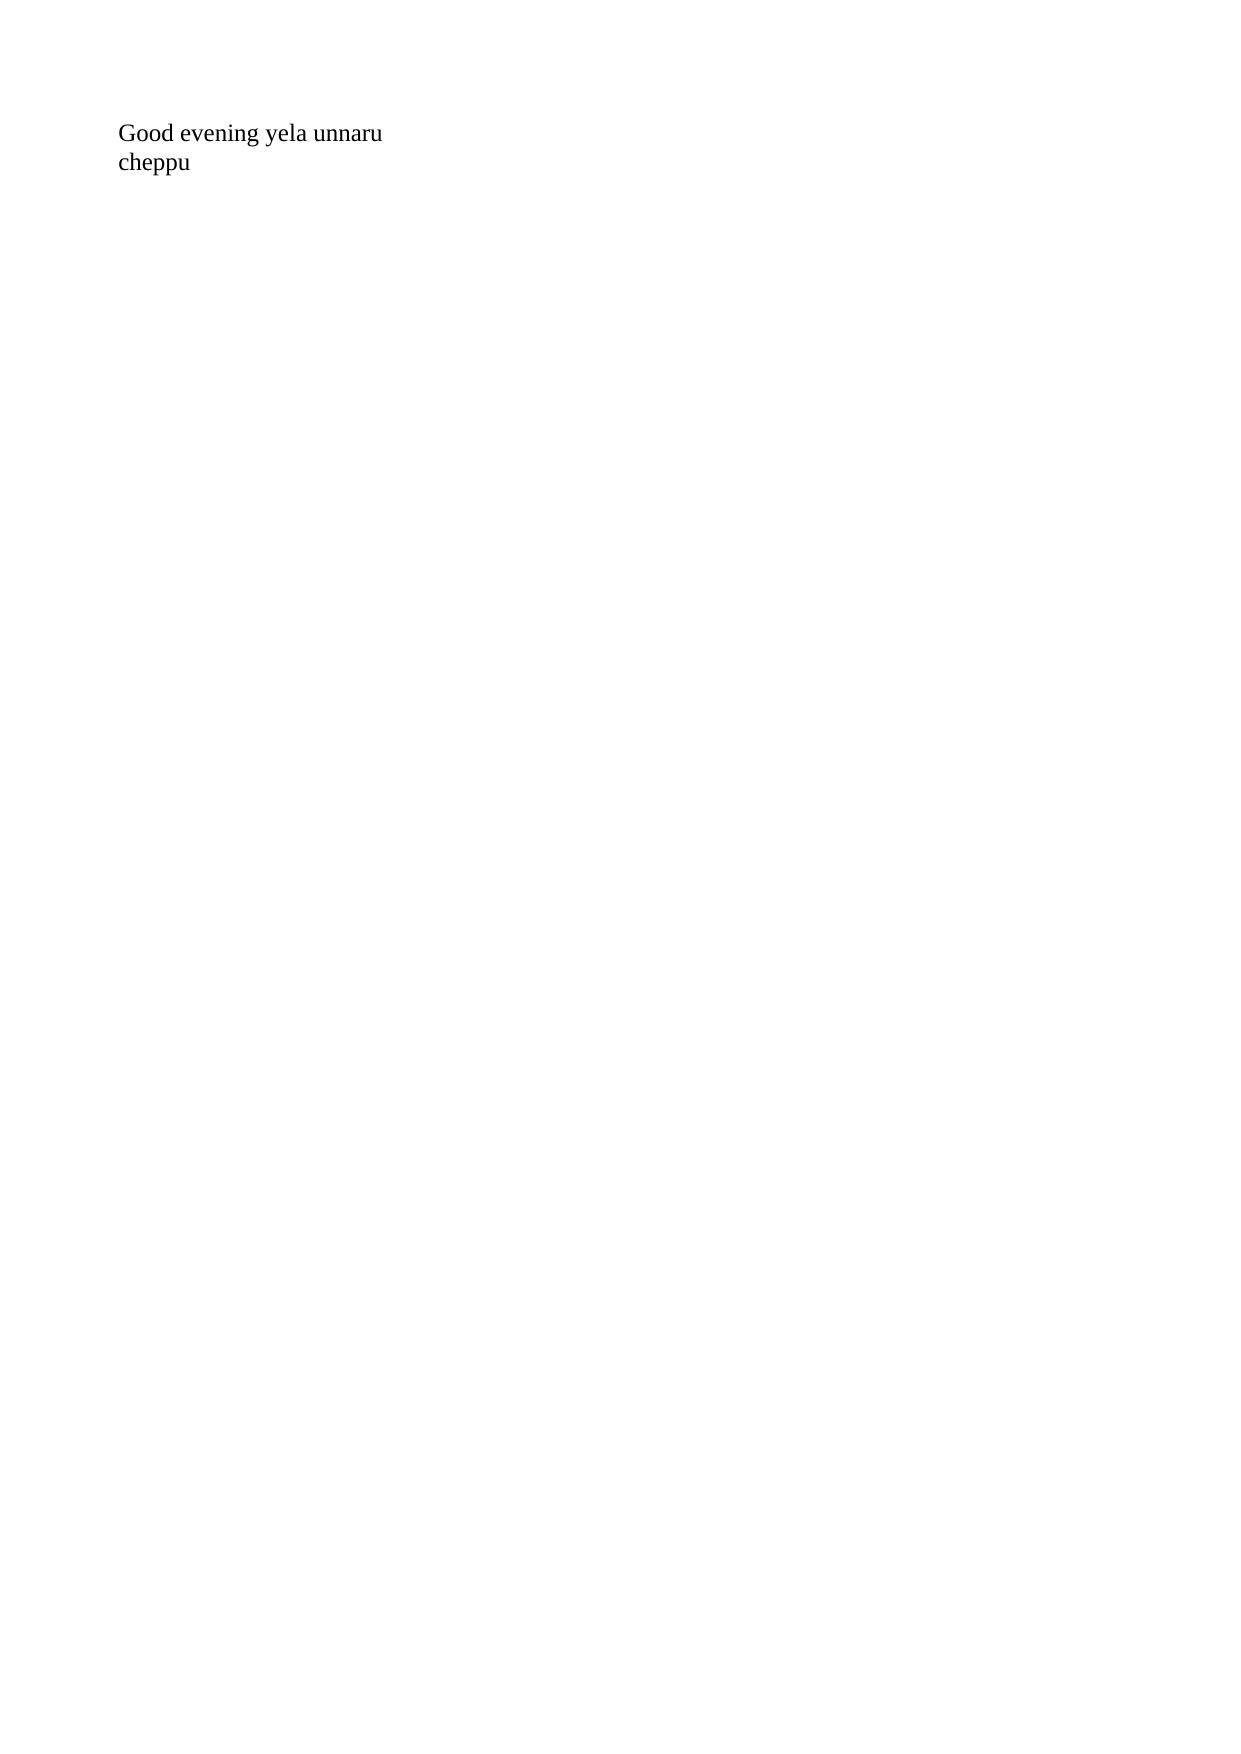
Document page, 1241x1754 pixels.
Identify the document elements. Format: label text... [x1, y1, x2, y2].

text Good evening yela unnaru [118, 118, 1122, 147]
text cheppu [118, 147, 1122, 176]
